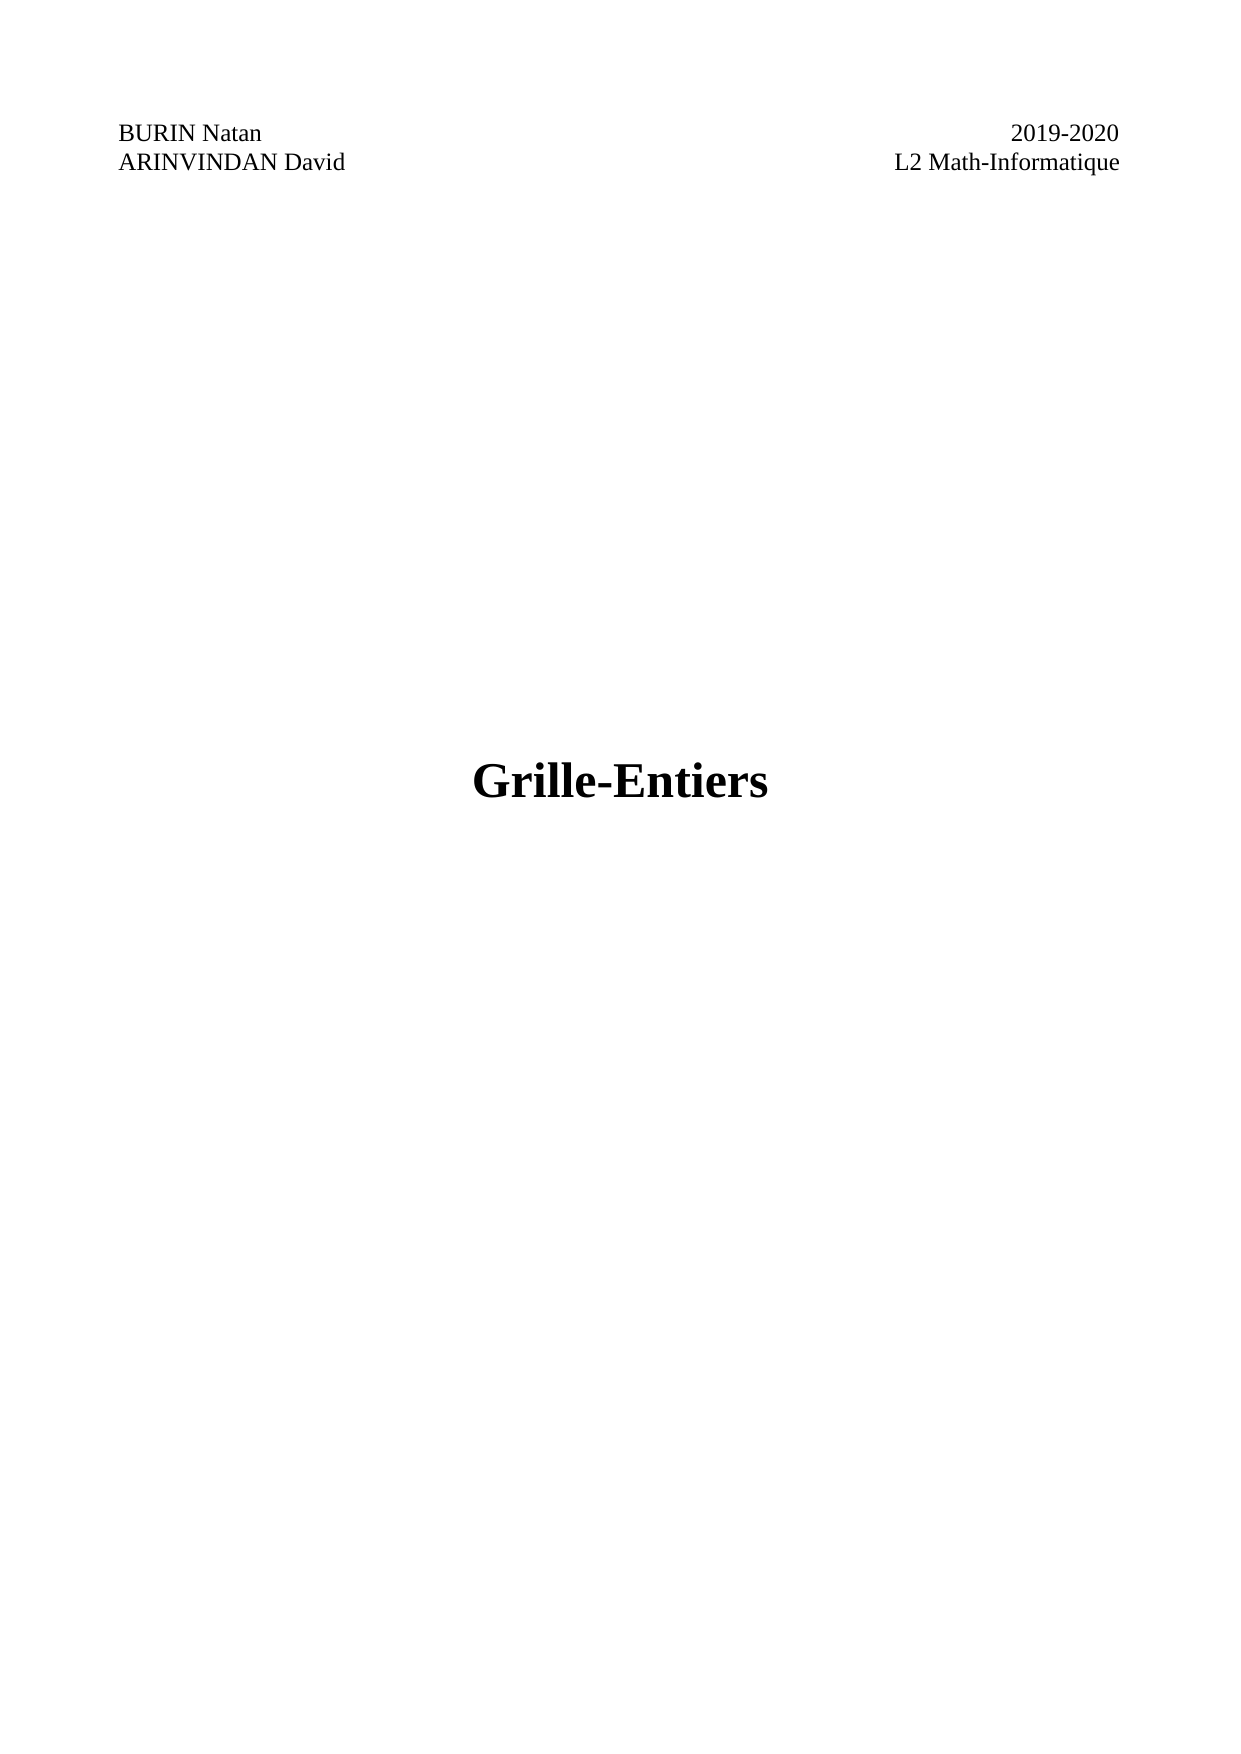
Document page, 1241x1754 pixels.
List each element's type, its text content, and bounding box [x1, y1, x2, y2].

text Grille-Entiers [118, 751, 1122, 808]
text ARINVINDAN David L2 Math-Informatique [118, 147, 1122, 176]
text BURIN Natan 2019-2020 [118, 118, 1122, 147]
